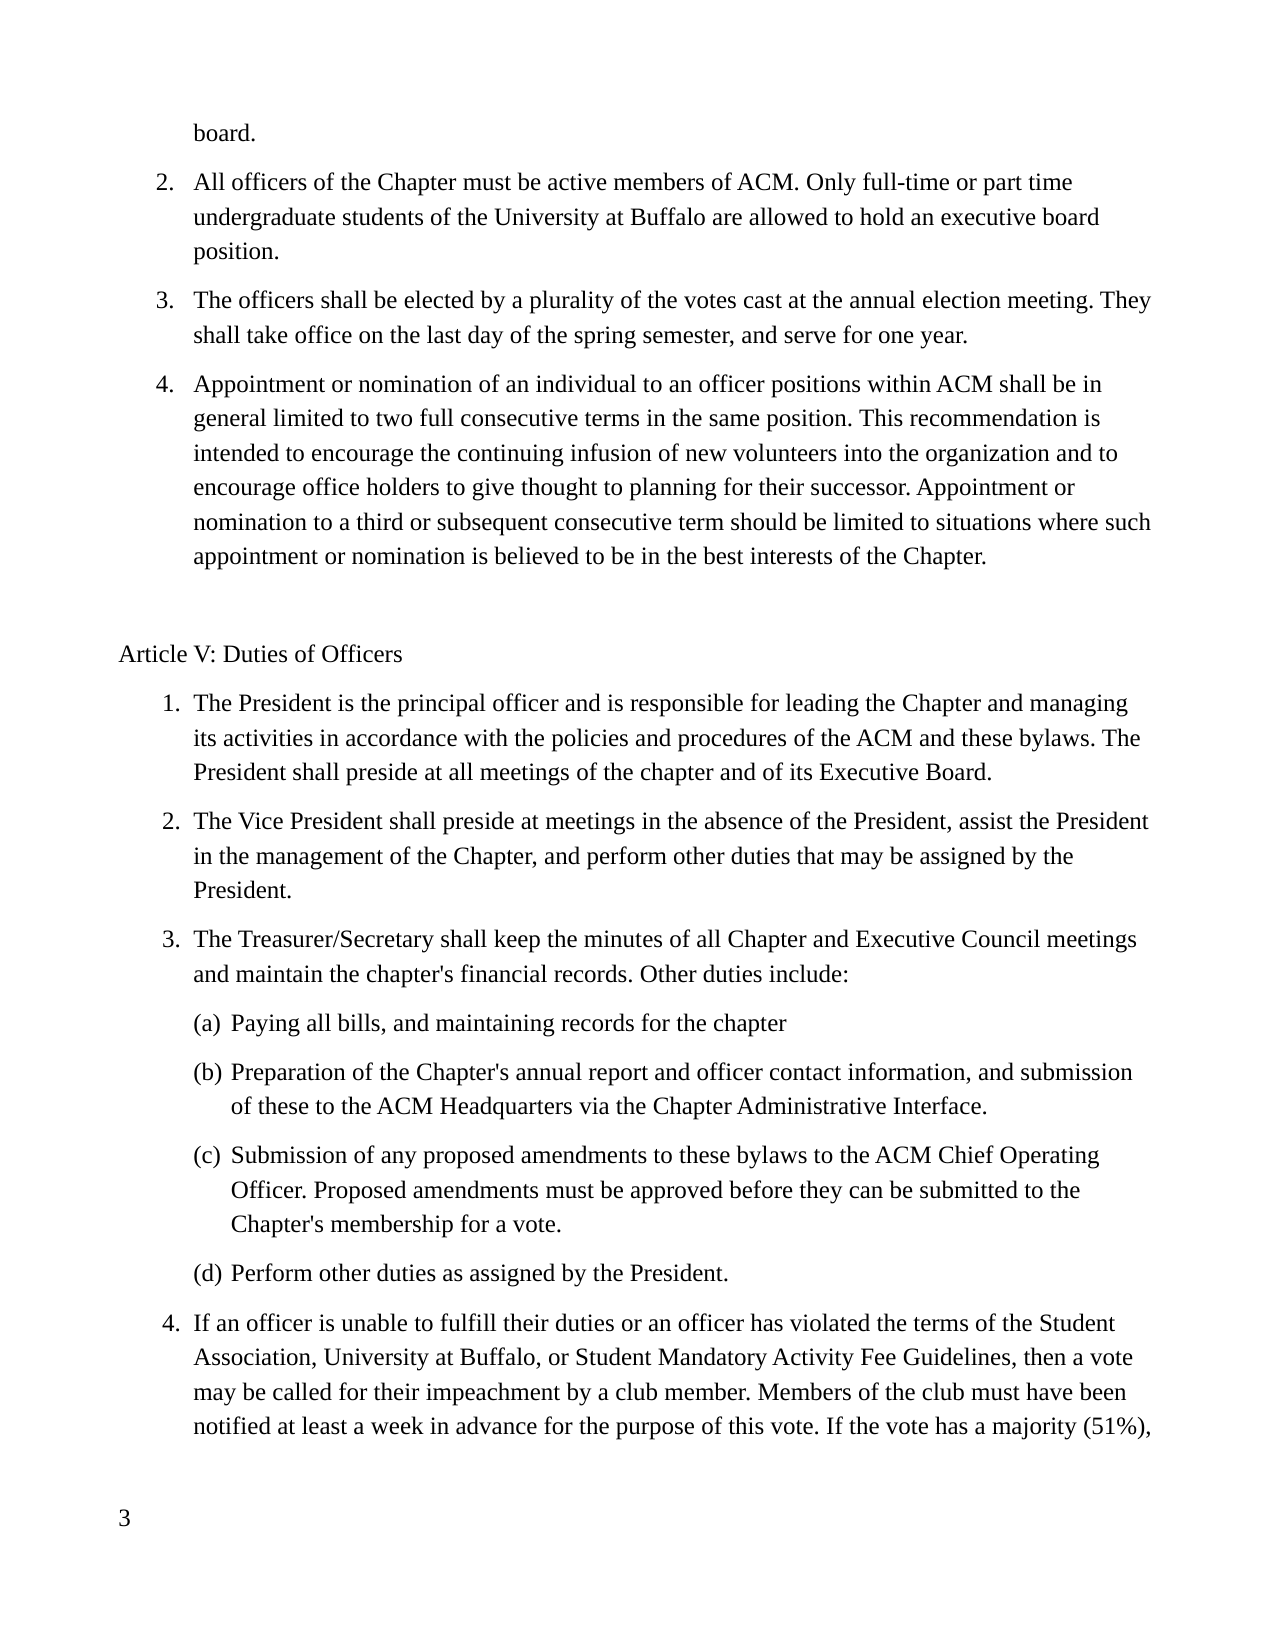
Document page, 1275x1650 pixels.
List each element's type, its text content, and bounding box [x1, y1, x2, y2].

list The Treasurer/Secretary shall keep the minutes of all Chapter and Executive Council meetings and maintain the chapter's financial records. Other duties include: [156, 924, 1157, 988]
list All officers of the Chapter must be active members of ACM. Only full-time or part time undergraduate students of the University at Buffalo are allowed to hold an executive board position. [156, 167, 1157, 265]
list board. [156, 118, 1157, 147]
list Perform other duties as assigned by the President. [193, 1258, 1157, 1287]
list The Vice President shall preside at meetings in the absence of the President, assist the President in the management of the Chapter, and perform other duties that may be assigned by the President. [156, 806, 1157, 904]
list Preparation of the Chapter's annual report and officer contact information, and submission of these to the ACM Headquarters via the Chapter Administrative Interface. [193, 1057, 1157, 1120]
text Article V: Duties of Officers [118, 639, 1157, 668]
list If an officer is unable to fulfill their duties or an officer has violated the terms of the Student Association, University at Buffalo, or Student Mandatory Activity Fee Guidelines, then a vote may be called for their impeachment by a club member. Members of the club must have been notified at least a week in advance for the purpose of this vote. If the vote has a majority (51%), [156, 1308, 1157, 1440]
list The officers shall be elected by a plurality of the votes cast at the annual election meeting. They shall take office on the last day of the spring semester, and serve for one year. [156, 285, 1157, 348]
list Paying all bills, and maintaining records for the chapter [193, 1008, 1157, 1037]
list Appointment or nomination of an individual to an officer positions within ACM shall be in general limited to two full consecutive terms in the same position. This recommendation is intended to encourage the continuing infusion of new volunteers into the organization and to encourage office holders to give thought to planning for their successor. Appointment or nomination to a third or subsequent consecutive term should be limited to situations where such appointment or nomination is believed to be in the best interests of the Chapter. [156, 369, 1157, 570]
list Submission of any proposed amendments to these bylaws to the ACM Chief Operating Officer. Proposed amendments must be approved before they can be submitted to the Chapter's membership for a vote. [193, 1141, 1157, 1238]
list The President is the principal officer and is responsible for leading the Chapter and managing its activities in accordance with the policies and procedures of the ACM and these bylaws. The President shall preside at all meetings of the chapter and of its Executive Board. [156, 688, 1157, 786]
